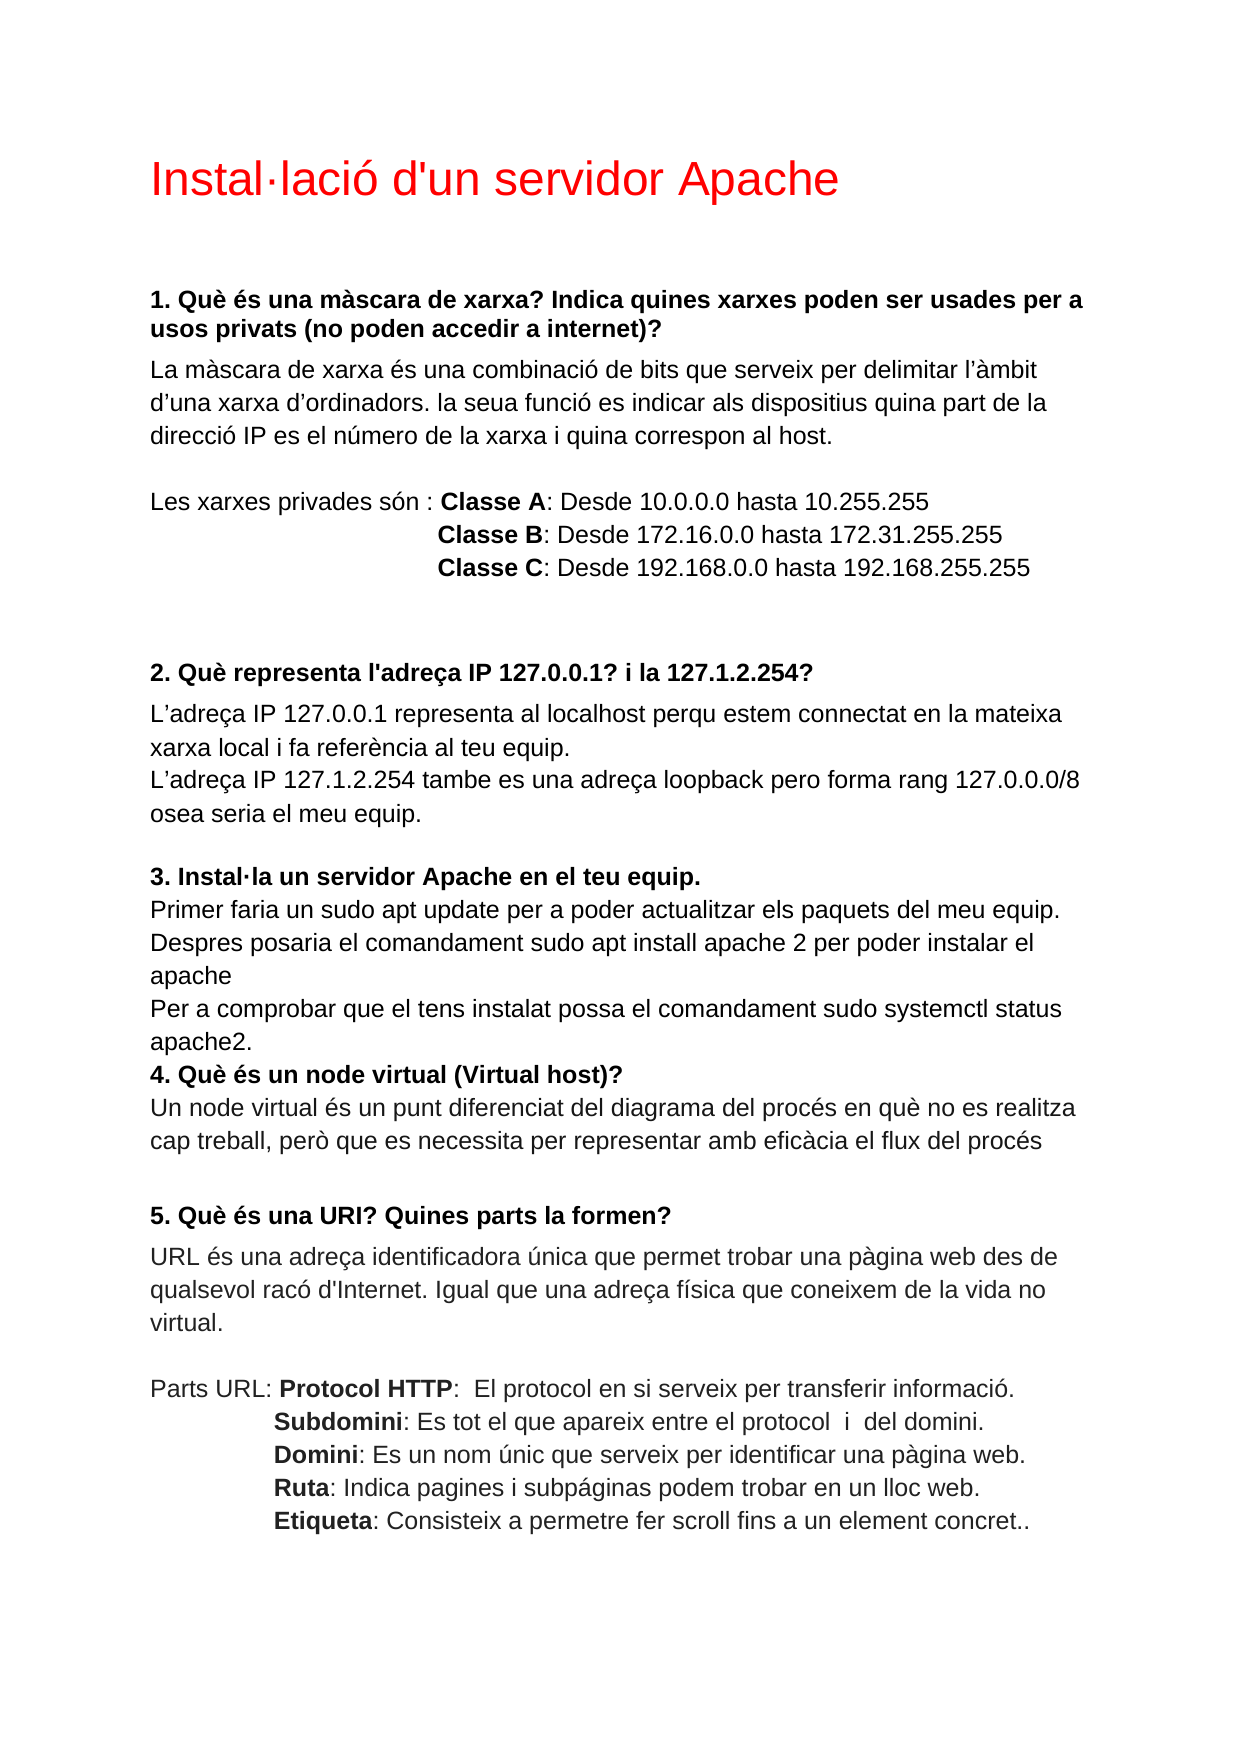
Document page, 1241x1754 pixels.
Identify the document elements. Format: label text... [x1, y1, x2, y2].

subtitle 2. Què representa l'adreça IP 127.0.0.1? i la 127.1.2.254? [150, 658, 1090, 687]
text Subdomini: Es tot el que apareix entre el protocol i del domini. [150, 1407, 1090, 1436]
text Domini: Es un nom únic que serveix per identificar una pàgina web. [150, 1440, 1090, 1469]
text Classe C: Desde 192.168.0.0 hasta 192.168.255.255 [150, 553, 1090, 582]
text Un node virtual és un punt diferenciat del diagrama del procés en què no es realitza cap treball, però que es necessita per representar amb eficàcia el flux del procés [150, 1093, 1090, 1155]
text Despres posaria el comandament sudo apt install apache 2 per poder instalar el apache [150, 928, 1090, 989]
text L’adreça IP 127.0.0.1 representa al localhost perqu estem connectat en la mateixa xarxa local i fa referència al teu equip. [150, 699, 1090, 761]
subtitle 1. Què és una màscara de xarxa? Indica quines xarxes poden ser usades per a usos privats (no poden accedir a internet)? [150, 285, 1090, 343]
text La màscara de xarxa és una combinació de bits que serveix per delimitar l’àmbit d’una xarxa d’ordinadors. la seua funció es indicar als dispositius quina part de la direcció IP es el número de la xarxa i quina correspon al host. [150, 355, 1090, 450]
text Les xarxes privades són : Classe A: Desde 10.0.0.0 hasta 10.255.255 [150, 487, 1090, 516]
text Parts URL: Protocol HTTP: El protocol en si serveix per transferir informació. [150, 1374, 1090, 1403]
text Primer faria un sudo apt update per a poder actualitzar els paquets del meu equip. [150, 895, 1090, 923]
text Classe B: Desde 172.16.0.0 hasta 172.31.255.255 [150, 520, 1090, 549]
text 4. Què és un node virtual (Virtual host)? [150, 1060, 1090, 1089]
text URL és una adreça identificadora única que permet trobar una pàgina web des de qualsevol racó d'Internet. Igual que una adreça física que coneixem de la vida no virtual. [150, 1242, 1090, 1337]
text Per a comprobar que el tens instalat possa el comandament sudo systemctl status apache2. [150, 994, 1090, 1056]
text L’adreça IP 127.1.2.254 tambe es una adreça loopback pero forma rang 127.0.0.0/8 osea seria el meu equip. [150, 766, 1090, 827]
text Ruta: Indica pagines i subpáginas podem trobar en un lloc web. [150, 1473, 1090, 1502]
text Instal·lació d'un servidor Apache [150, 150, 1090, 205]
text 3. Instal·la un servidor Apache en el teu equip. [150, 862, 1090, 891]
text Etiqueta: Consisteix a permetre fer scroll fins a un element concret.. [150, 1506, 1090, 1535]
subtitle 5. Què és una URI? Quines parts la formen? [150, 1201, 1090, 1229]
